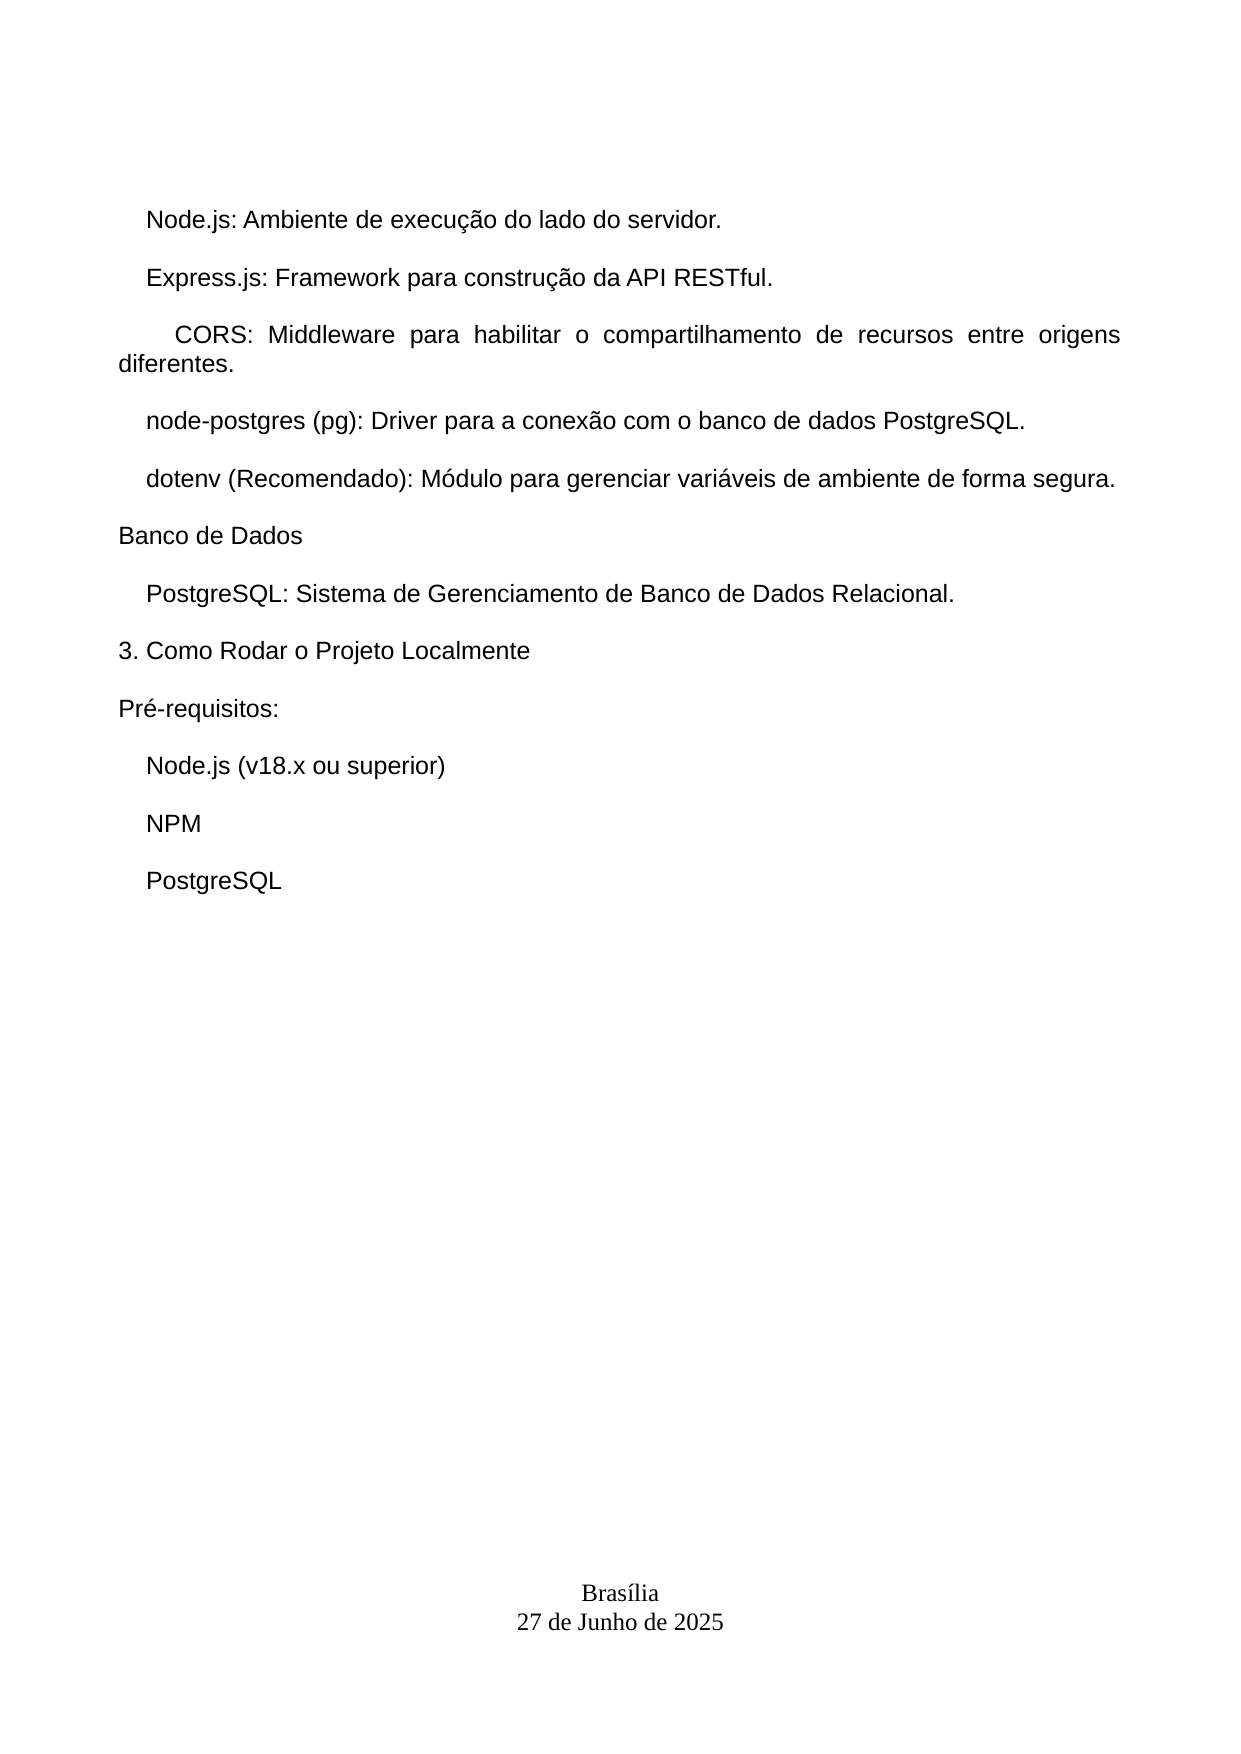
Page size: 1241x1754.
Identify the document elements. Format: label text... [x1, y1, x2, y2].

text PostgreSQL [118, 866, 1122, 895]
text Express.js: Framework para construção da API RESTful. [118, 263, 1122, 291]
text dotenv (Recomendado): Módulo para gerenciar variáveis de ambiente de forma segura. [118, 464, 1122, 493]
text CORS: Middleware para habilitar o compartilhamento de recursos entre origens diferentes. [118, 320, 1122, 378]
text 3. Como Rodar o Projeto Localmente [118, 636, 1122, 665]
text Node.js (v18.x ou superior) [118, 751, 1122, 780]
text Banco de Dados [118, 521, 1122, 550]
text Node.js: Ambiente de execução do lado do servidor. [118, 205, 1122, 234]
text Pré-requisitos: [118, 694, 1122, 723]
text node-postgres (pg): Driver para a conexão com o banco de dados PostgreSQL. [118, 406, 1122, 435]
text PostgreSQL: Sistema de Gerenciamento de Banco de Dados Relacional. [118, 579, 1122, 608]
text NPM [118, 809, 1122, 838]
